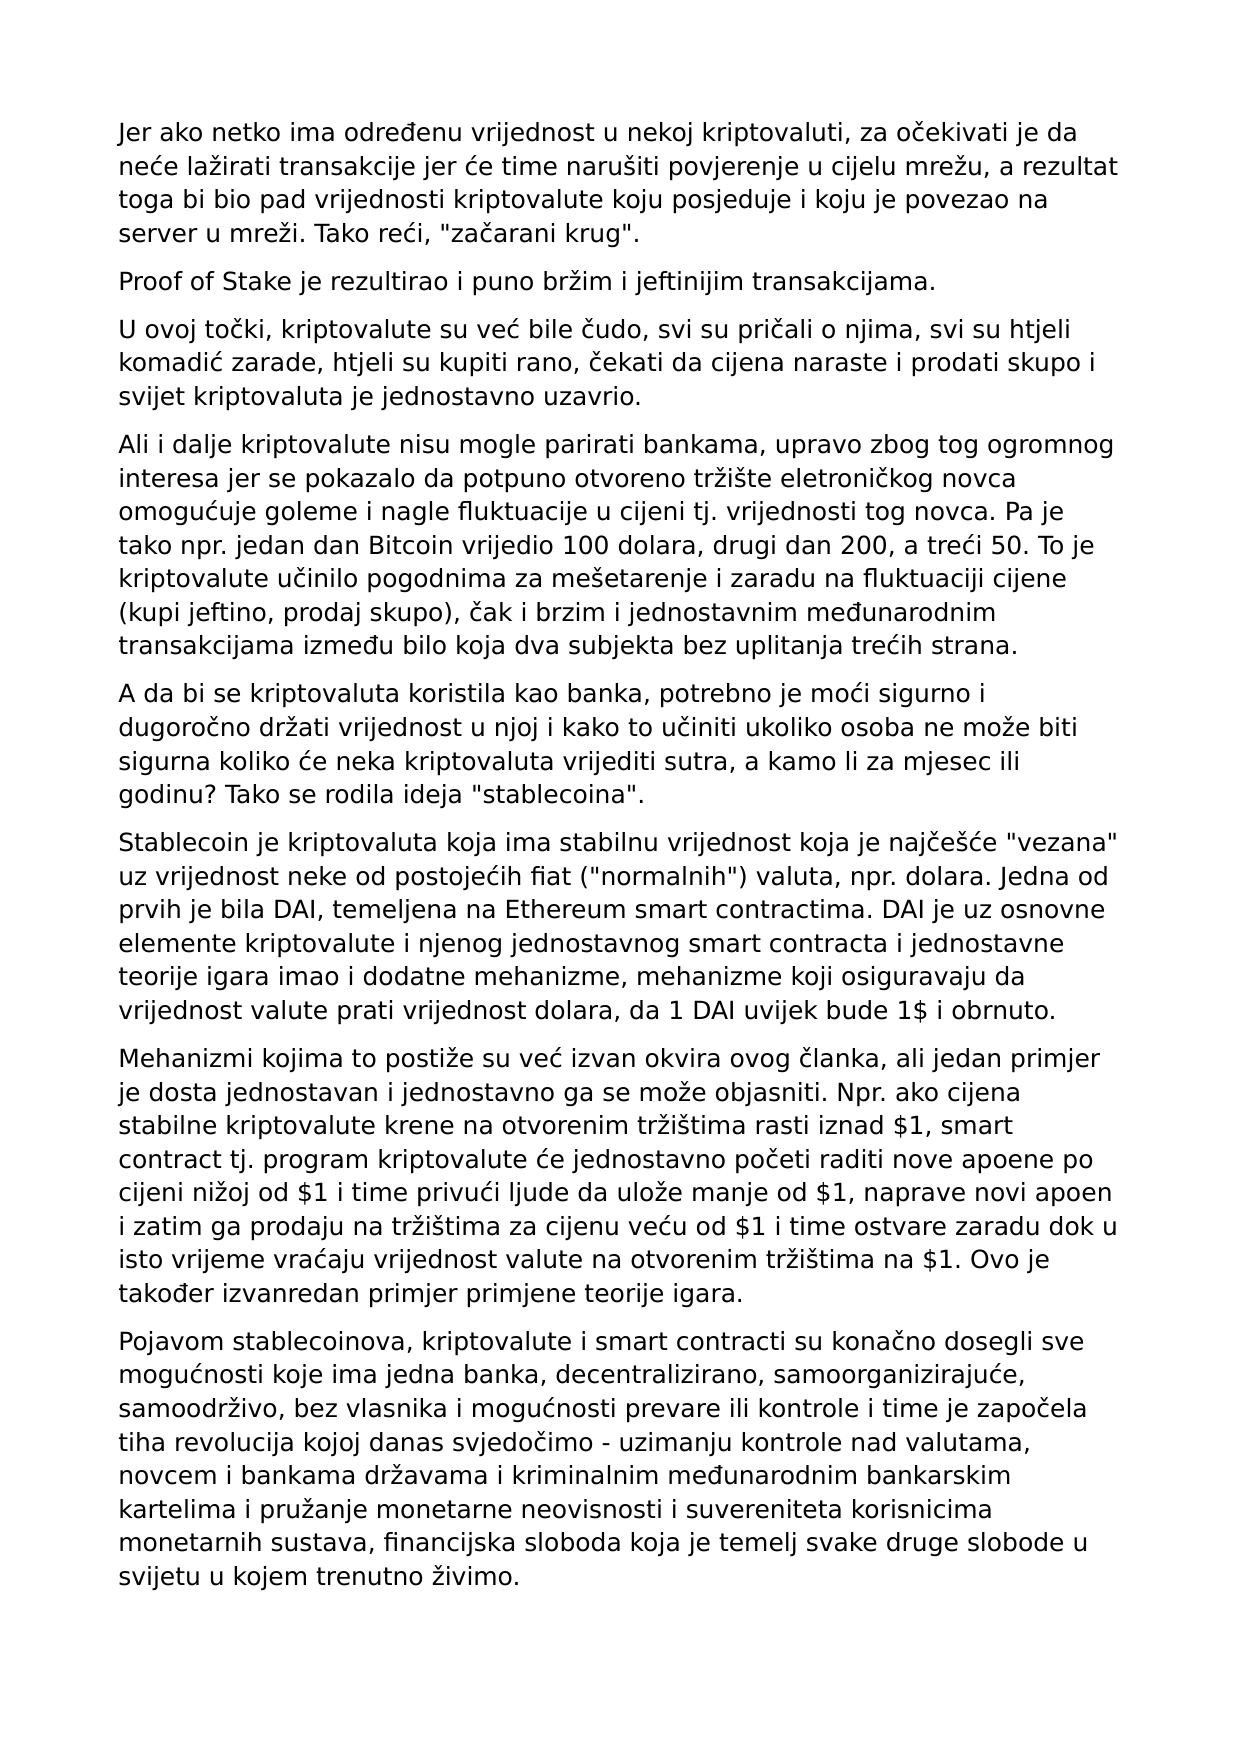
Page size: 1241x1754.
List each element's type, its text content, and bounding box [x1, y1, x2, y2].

text Mehanizmi kojima to postiže su već izvan okvira ovog članka, ali jedan primjer je dosta jednostavan i jednostavno ga se može objasniti. Npr. ako cijena stabilne kriptovalute krene na otvorenim tržištima rasti iznad $1, smart contract tj. program kriptovalute će jednostavno početi raditi nove apoene po cijeni nižoj od $1 i time privući ljude da ulože manje od $1, naprave novi apoen i zatim ga prodaju na tržištima za cijenu veću od $1 i time ostvare zaradu dok u isto vrijeme vraćaju vrijednost valute na otvorenim tržištima na $1. Ovo je također izvanredan primjer primjene teorije igara. [118, 1044, 1122, 1308]
text Stablecoin je kriptovaluta koja ima stabilnu vrijednost koja je najčešće "vezana" uz vrijednost neke od postojećih fiat ("normalnih") valuta, npr. dolara. Jedna od prvih je bila DAI, temeljena na Ethereum smart contractima. DAI je uz osnovne elemente kriptovalute i njenog jednostavnog smart contracta i jednostavne teorije igara imao i dodatne mehanizme, mehanizme koji osiguravaju da vrijednost valute prati vrijednost dolara, da 1 DAI uvijek bude 1$ i obrnuto. [118, 828, 1122, 1025]
text Proof of Stake je rezultirao i puno bržim i jeftinijim transakcijama. [118, 267, 1122, 296]
text A da bi se kriptovaluta koristila kao banka, potrebno je moći sigurno i dugoročno držati vrijednost u njoj i kako to učiniti ukoliko osoba ne može biti sigurna koliko će neka kriptovaluta vrijediti sutra, a kamo li za mjesec ili godinu? Tako se rodila ideja "stablecoina". [118, 679, 1122, 809]
text U ovoj točki, kriptovalute su već bile čudo, svi su pričali o njima, svi su htjeli komadić zarade, htjeli su kupiti rano, čekati da cijena naraste i prodati skupo i svijet kriptovaluta je jednostavno uzavrio. [118, 315, 1122, 411]
text Pojavom stablecoinova, kriptovalute i smart contracti su konačno dosegli sve mogućnosti koje ima jedna banka, decentralizirano, samoorganizirajuće, samoodrživo, bez vlasnika i mogućnosti prevare ili kontrole i time je započela tiha revolucija kojoj danas svjedočimo - uzimanju kontrole nad valutama, novcem i bankama državama i kriminalnim međunarodnim bankarskim kartelima i pružanje monetarne neovisnosti i suvereniteta korisnicima monetarnih sustava, financijska sloboda koja je temelj svake druge slobode u svijetu u kojem trenutno živimo. [118, 1327, 1122, 1591]
text Jer ako netko ima određenu vrijednost u nekoj kriptovaluti, za očekivati je da neće lažirati transakcije jer će time narušiti povjerenje u cijelu mrežu, a rezultat toga bi bio pad vrijednosti kriptovalute koju posjeduje i koju je povezao na server u mreži. Tako reći, "začarani krug". [118, 118, 1122, 248]
text Ali i dalje kriptovalute nisu mogle parirati bankama, upravo zbog tog ogromnog interesa jer se pokazalo da potpuno otvoreno tržište eletroničkog novca omogućuje goleme i nagle fluktuacije u cijeni tj. vrijednosti tog novca. Pa je tako npr. jedan dan Bitcoin vrijedio 100 dolara, drugi dan 200, a treći 50. To je kriptovalute učinilo pogodnima za mešetarenje i zaradu na fluktuaciji cijene (kupi jeftino, prodaj skupo), čak i brzim i jednostavnim međunarodnim transakcijama između bilo koja dva subjekta bez uplitanja trećih strana. [118, 430, 1122, 661]
